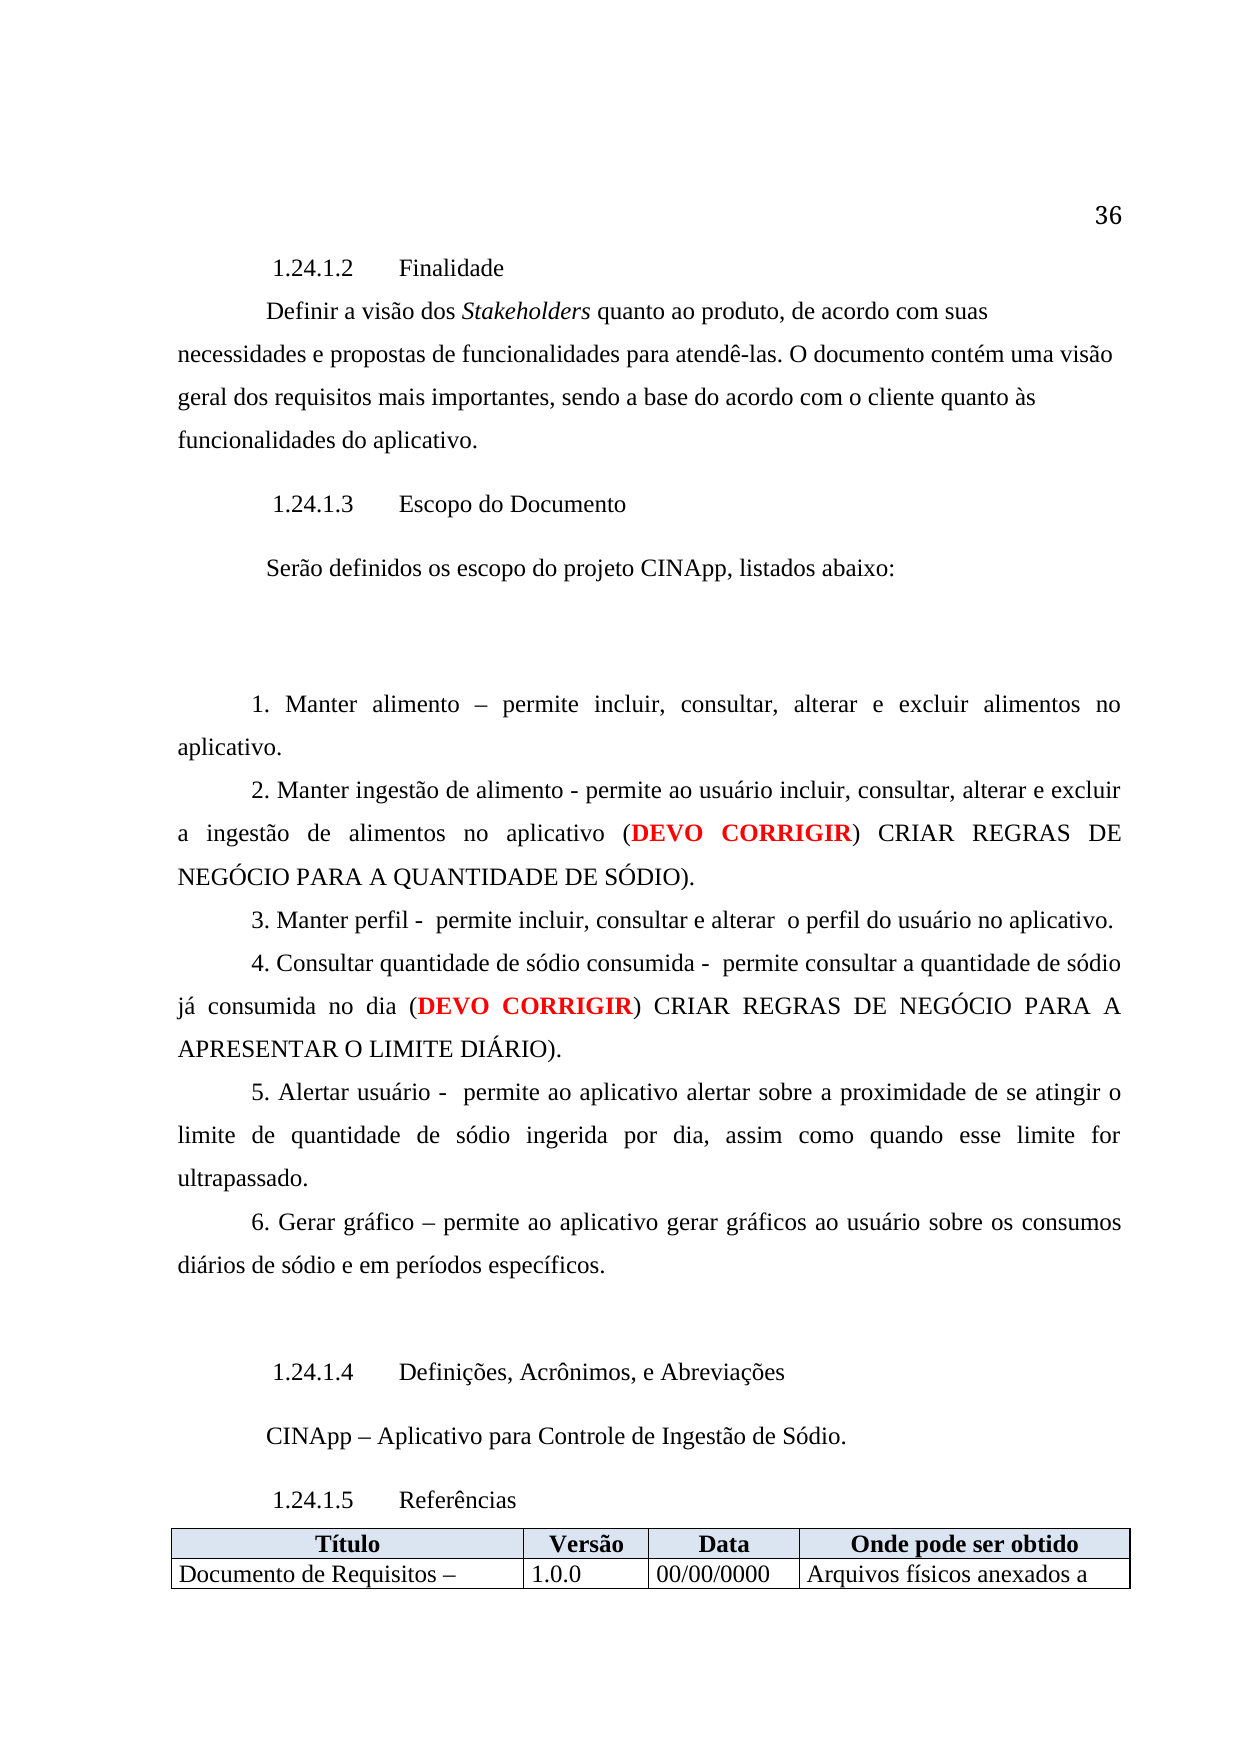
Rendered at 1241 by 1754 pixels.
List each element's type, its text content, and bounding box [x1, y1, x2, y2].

table_cell Arquivos físicos anexados a [800, 1559, 1129, 1587]
text 2. Manter ingestão de alimento - permite ao usuário incluir, consultar, alterar e excluir a ingestão de alimentos no aplicativo (DEVO CORRIGIR) CRIAR REGRAS DE NEGÓCIO PARA A QUANTIDADE DE SÓDIO). [177, 775, 1122, 890]
table_header Data [649, 1529, 799, 1558]
text 3. Manter perfil - permite incluir, consultar e alterar o perfil do usuário no aplicativo. [177, 905, 1122, 933]
table_header Onde pode ser obtido [800, 1529, 1129, 1558]
subtitle Definições, Acrônimos, e Abreviações [266, 1357, 1122, 1386]
text Definir a visão dos Stakeholders quanto ao produto, de acordo com suas necessidades e propostas de funcionalidades para atendê-las. O documento contém uma visão geral dos requisitos mais importantes, sendo a base do acordo com o cliente quanto às funcionalidades do aplicativo. [177, 296, 1122, 454]
table_cell Documento de Requisitos – [172, 1559, 523, 1587]
table_header Versão [524, 1529, 648, 1558]
text CINApp – Aplicativo para Controle de Ingestão de Sódio. [177, 1421, 1122, 1449]
table_cell 00/00/0000 [649, 1559, 799, 1587]
table_cell 1.0.0 [524, 1559, 648, 1587]
text 1. Manter alimento – permite incluir, consultar, alterar e excluir alimentos no aplicativo. [177, 689, 1122, 761]
subtitle Finalidade [266, 253, 1122, 282]
subtitle Escopo do Documento [266, 489, 1122, 518]
text Serão definidos os escopo do projeto CINApp, listados abaixo: [177, 553, 1122, 582]
table_header Título [172, 1529, 523, 1558]
text 5. Alertar usuário - permite ao aplicativo alertar sobre a proximidade de se atingir o limite de quantidade de sódio ingerida por dia, assim como quando esse limite for ultrapassado. [177, 1077, 1122, 1192]
text 4. Consultar quantidade de sódio consumida - permite consultar a quantidade de sódio já consumida no dia (DEVO CORRIGIR) CRIAR REGRAS DE NEGÓCIO PARA A APRESENTAR O LIMITE DIÁRIO). [177, 948, 1122, 1063]
text 6. Gerar gráfico – permite ao aplicativo gerar gráficos ao usuário sobre os consumos diários de sódio e em períodos específicos. [177, 1207, 1122, 1278]
subtitle Referências [266, 1485, 1122, 1513]
